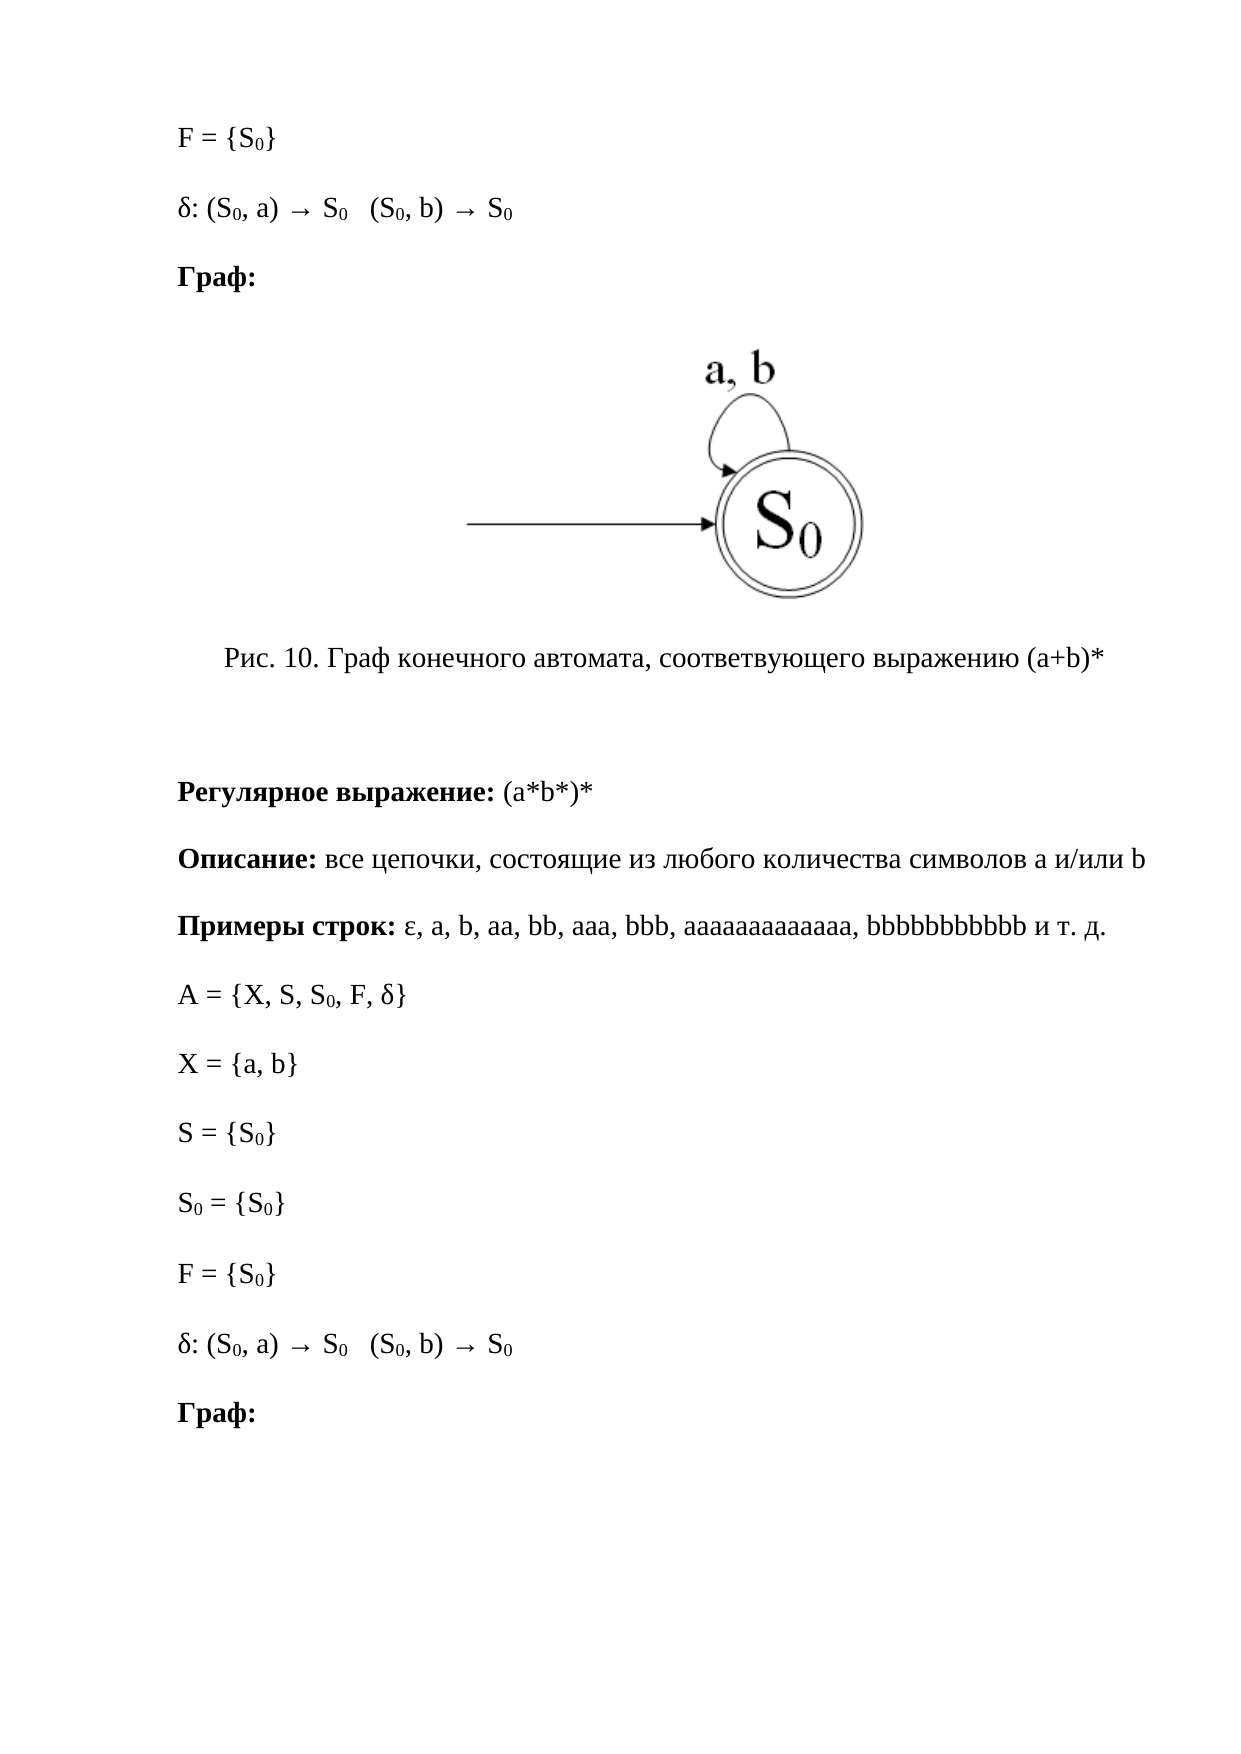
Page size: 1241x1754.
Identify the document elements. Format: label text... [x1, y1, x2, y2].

text F = {S0} [177, 1254, 1152, 1290]
picture [465, 326, 864, 607]
text Примеры строк: ε, a, b, aa, bb, aaa, bbb, aaaaaaaaaaaaa, bbbbbbbbbbb и т. д. [177, 908, 1152, 942]
text F = {S0} [177, 118, 1152, 154]
text δ: (S0, a) → S0 (S0, b) → S0 [177, 1324, 1152, 1361]
text S0 = {S0} [177, 1183, 1152, 1219]
text Граф: [177, 259, 1152, 293]
text S = {S0} [177, 1113, 1152, 1149]
text δ: (S0, a) → S0 (S0, b) → S0 [177, 189, 1152, 224]
text Описание: все цепочки, состоящие из любого количества символов a и/или b [177, 842, 1152, 875]
text Регулярное выражение: (a*b*)* [177, 774, 1152, 808]
text Рис. 10. Граф конечного автомата, соответвующего выражению (a+b)* [177, 641, 1152, 674]
text X = {a, b} [177, 1046, 1152, 1079]
text А = {X, S, S0, F, δ} [177, 976, 1152, 1011]
text Граф: [177, 1395, 1152, 1429]
